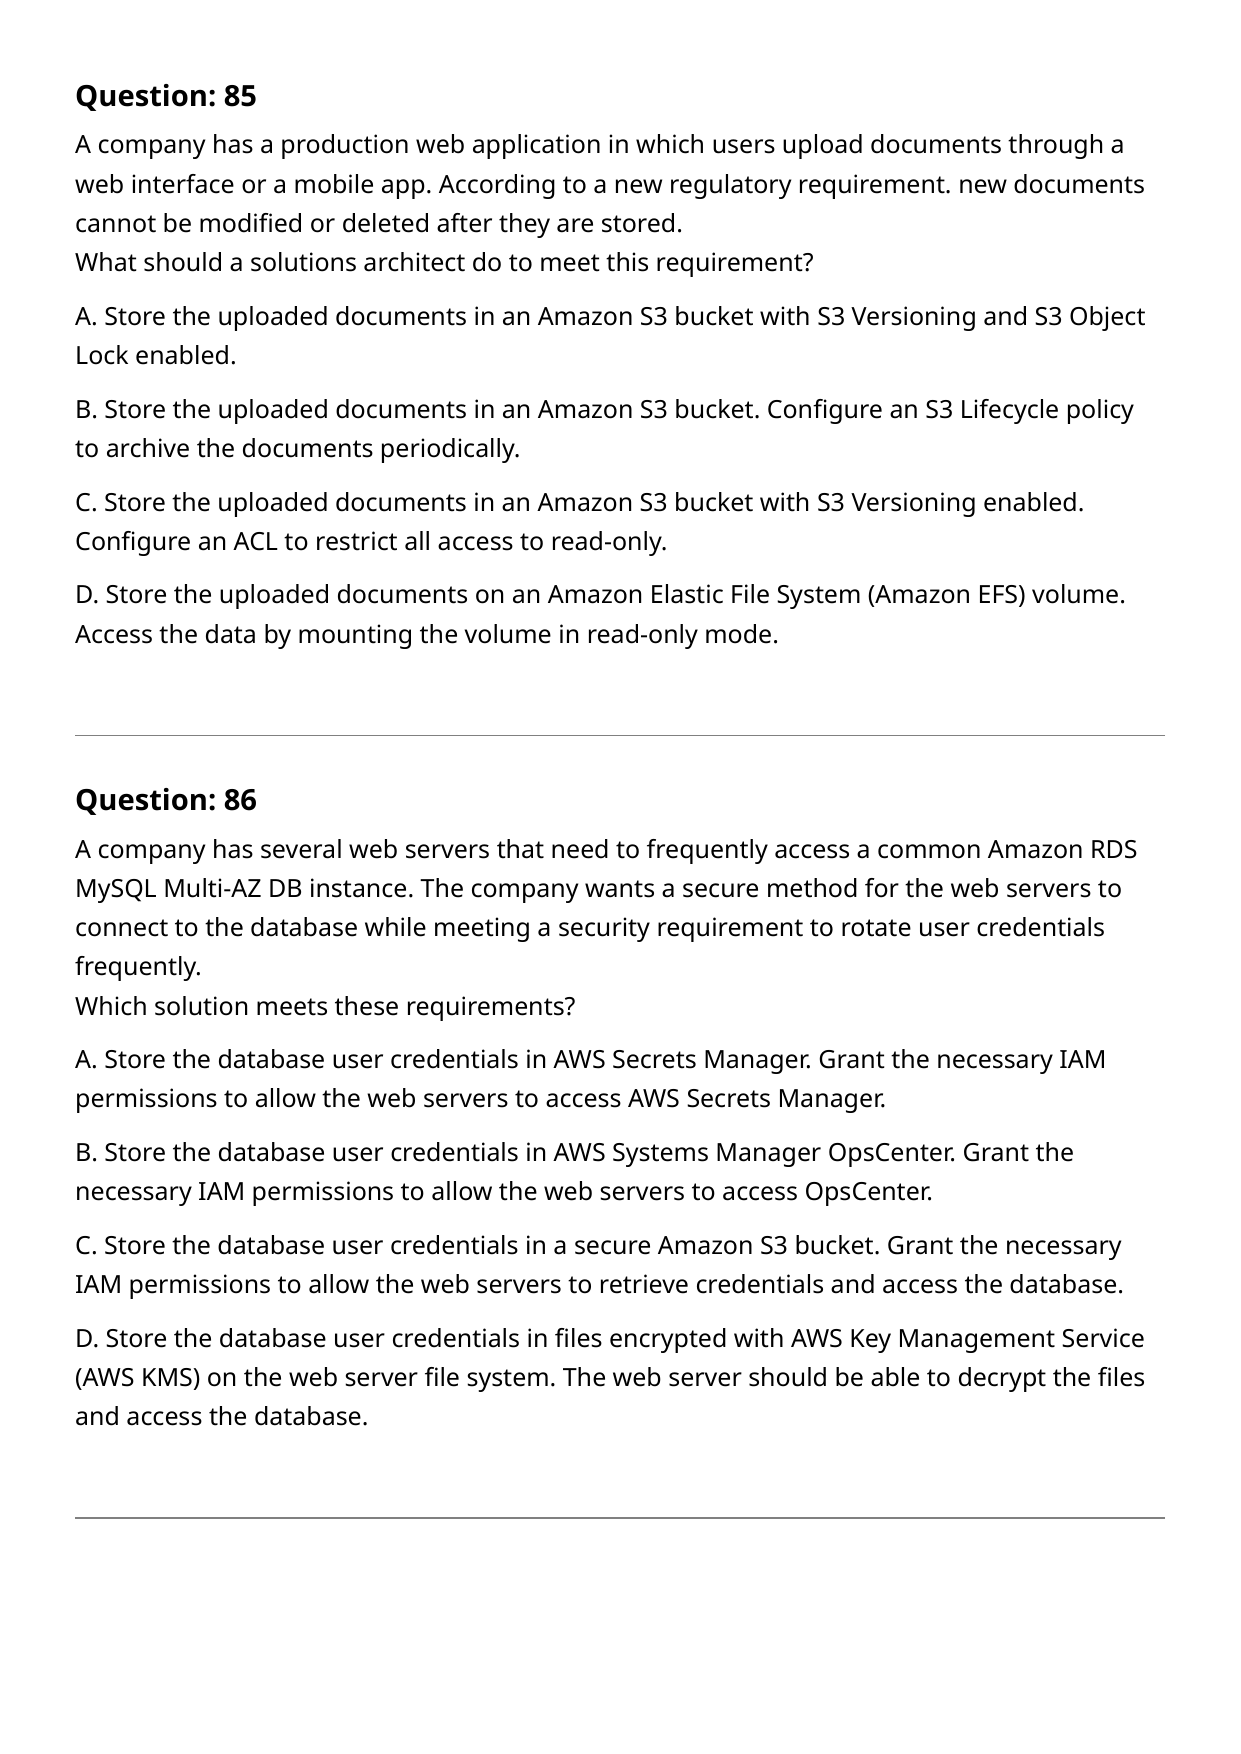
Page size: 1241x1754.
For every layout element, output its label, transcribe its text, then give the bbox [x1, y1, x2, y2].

subtitle Question: 85 [75, 75, 1165, 115]
subtitle Question: 86 [75, 779, 1165, 819]
text D. Store the database user credentials in files encrypted with AWS Key Management Service (AWS KMS) on the web server file system. The web server should be able to decrypt the files and access the database. [75, 1321, 1165, 1433]
text A company has a production web application in which users upload documents through a web interface or a mobile app. According to a new regulatory requirement. new documents cannot be modified or deleted after they are stored. What should a solutions architect do to meet this requirement? [75, 127, 1165, 279]
text B. Store the uploaded documents in an Amazon S3 bucket. Configure an S3 Lifecycle policy to archive the documents periodically. [75, 391, 1165, 464]
text B. Store the database user credentials in AWS Systems Manager OpsCenter. Grant the necessary IAM permissions to allow the web servers to access OpsCenter. [75, 1135, 1165, 1208]
text A. Store the database user credentials in AWS Secrets Manager. Grant the necessary IAM permissions to allow the web servers to access AWS Secrets Manager. [75, 1042, 1165, 1115]
text A company has several web servers that need to frequently access a common Amazon RDS MySQL Multi-AZ DB instance. The company wants a secure method for the web servers to connect to the database while meeting a security requirement to rotate user credentials frequently. Which solution meets these requirements? [75, 831, 1165, 1022]
text A. Store the uploaded documents in an Amazon S3 bucket with S3 Versioning and S3 Object Lock enabled. [75, 298, 1165, 372]
text D. Store the uploaded documents on an Amazon Elastic File System (Amazon EFS) volume. Access the data by mounting the volume in read-only mode. [75, 577, 1165, 650]
text C. Store the database user credentials in a secure Amazon S3 bucket. Grant the necessary IAM permissions to allow the web servers to retrieve credentials and access the database. [75, 1228, 1165, 1301]
text C. Store the uploaded documents in an Amazon S3 bucket with S3 Versioning enabled. Configure an ACL to restrict all access to read-only. [75, 484, 1165, 557]
